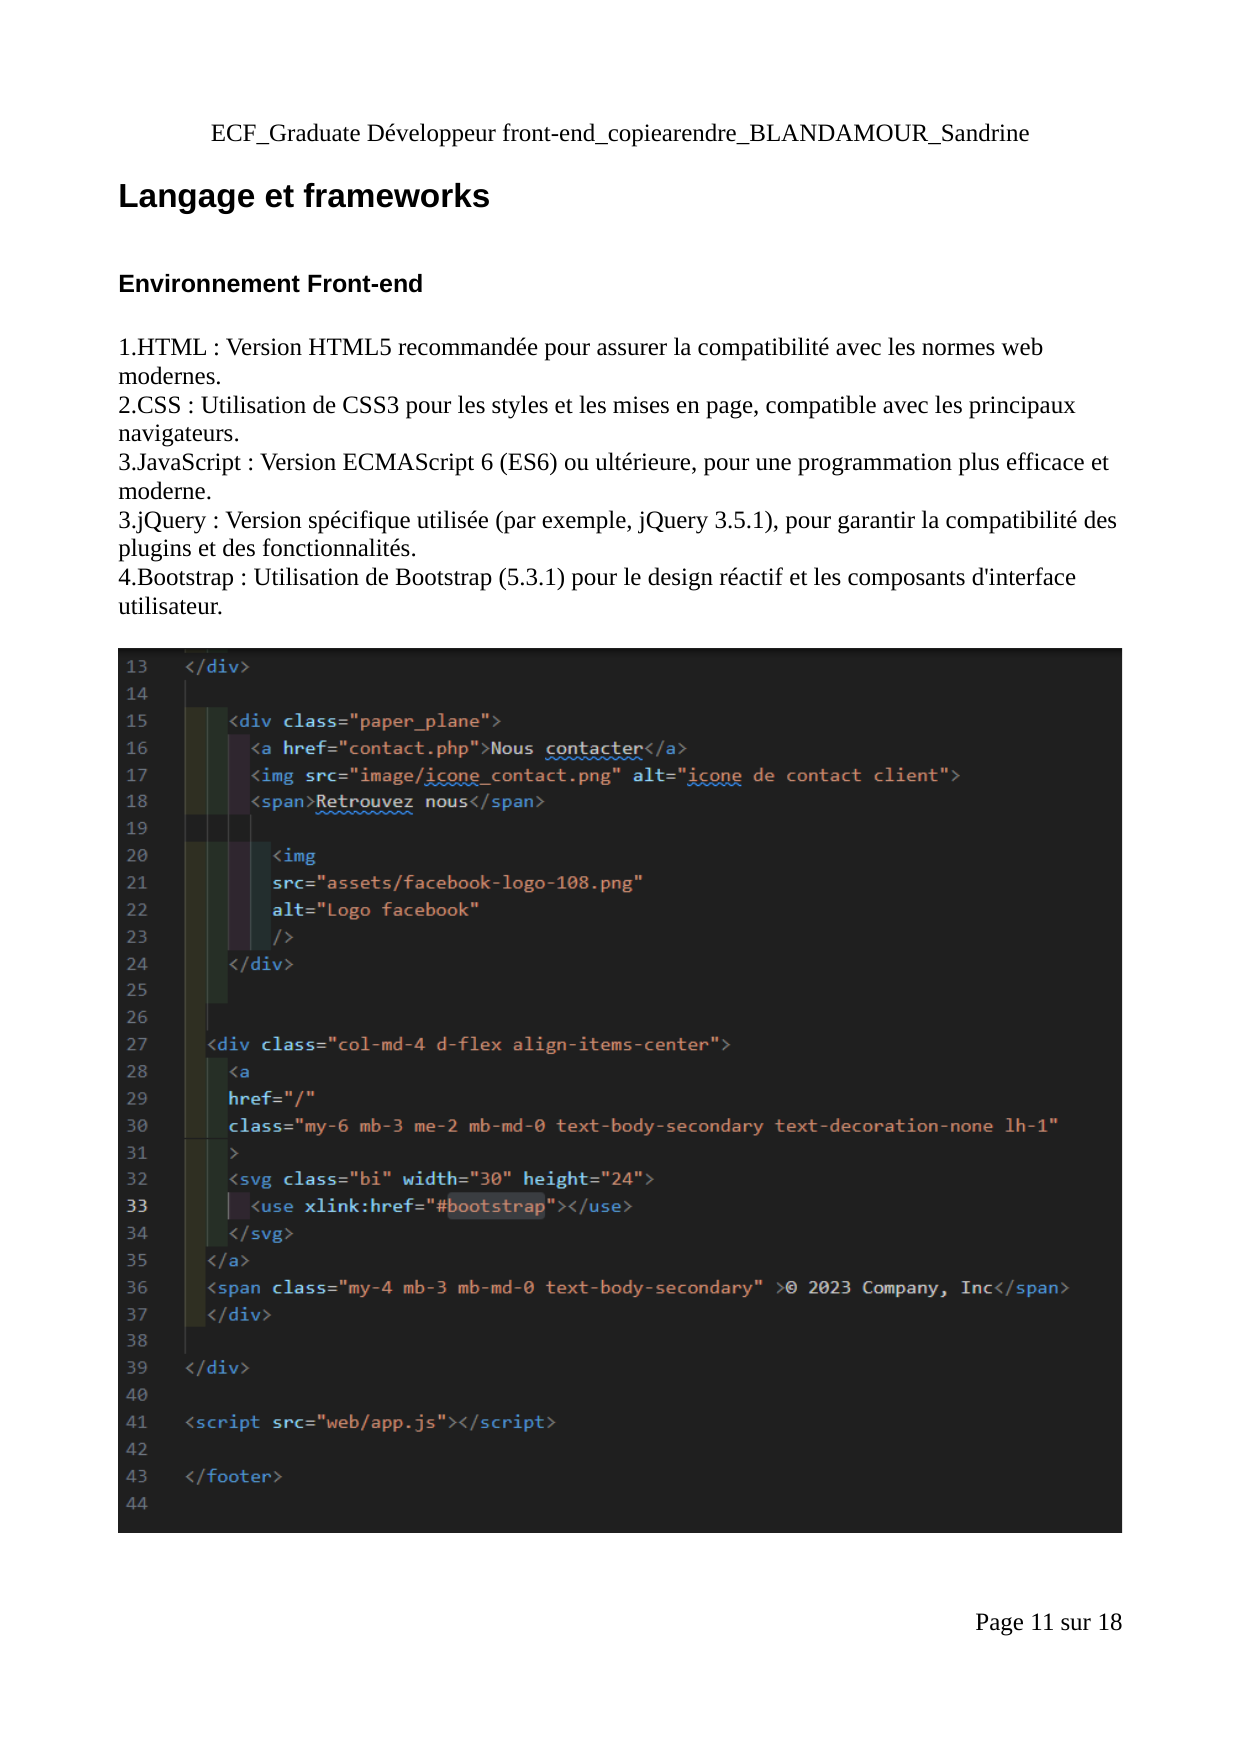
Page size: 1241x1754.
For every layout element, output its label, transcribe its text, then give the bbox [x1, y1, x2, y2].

text 3.jQuery : Version spécifique utilisée (par exemple, jQuery 3.5.1), pour garantir la compatibilité des plugins et des fonctionnalités. [118, 505, 1122, 562]
text 3.JavaScript : Version ECMAScript 6 (ES6) ou ultérieure, pour une programmation plus efficace et moderne. [118, 447, 1122, 505]
subtitle Langage et frameworks [118, 176, 1122, 215]
picture [118, 648, 1123, 1533]
text 1.HTML : Version HTML5 recommandée pour assurer la compatibilité avec les normes web modernes. [118, 332, 1122, 390]
text 4.Bootstrap : Utilisation de Bootstrap (5.3.1) pour le design réactif et les composants d'interface utilisateur. [118, 562, 1122, 620]
text 2.CSS : Utilisation de CSS3 pour les styles et les mises en page, compatible avec les principaux navigateurs. [118, 390, 1122, 447]
subtitle Environnement Front-end [118, 268, 1122, 297]
